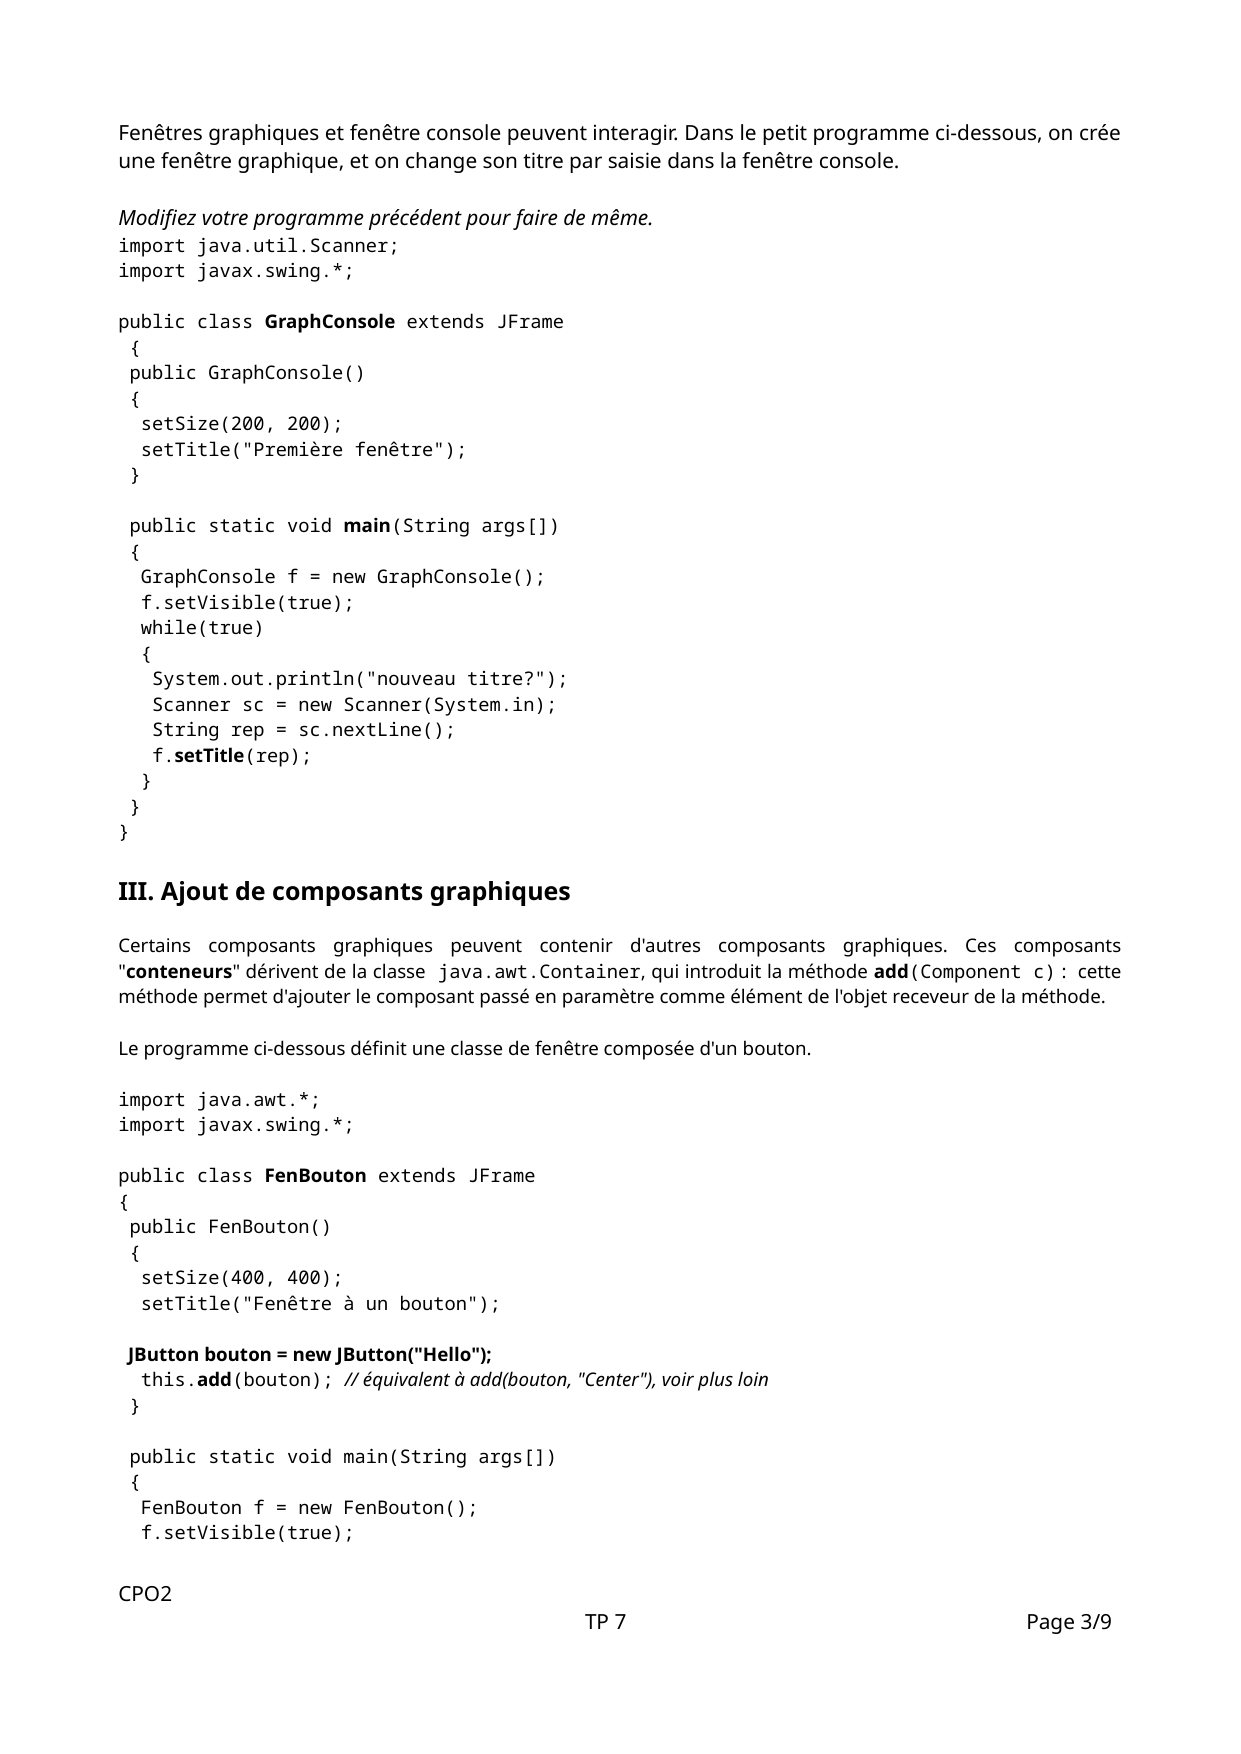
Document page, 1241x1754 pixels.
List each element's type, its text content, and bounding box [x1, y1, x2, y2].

text } [118, 793, 1122, 819]
text } [118, 462, 1122, 487]
text System.out.println("nouveau titre?"); [118, 666, 1122, 691]
text f.setTitle(rep); [118, 742, 1122, 768]
text import java.util.Scanner; [118, 232, 1122, 257]
text public class FenBouton extends JFrame [118, 1162, 1122, 1188]
text Le programme ci-dessous définit une classe de fenêtre composée d'un bouton. [118, 1035, 1122, 1060]
text import java.awt.*; [118, 1086, 1122, 1111]
text { [118, 1239, 1122, 1264]
text } [118, 768, 1122, 793]
text GraphConsole f = new GraphConsole(); [118, 564, 1122, 589]
text } [118, 1392, 1122, 1418]
text public static void main(String args[]) [118, 1443, 1122, 1469]
text { [118, 1188, 1122, 1213]
text { [118, 385, 1122, 411]
text setSize(400, 400); [118, 1264, 1122, 1290]
text } [118, 819, 1122, 844]
text JButton bouton = new JButton("Hello"); [118, 1341, 1122, 1367]
text Certains composants graphiques peuvent contenir d'autres composants graphiques. Ces composants "conteneurs" dérivent de la classe java.awt.Container, qui introduit la méthode add(Component c) : cette méthode permet d'ajouter le composant passé en paramètre comme élément de l'objet receveur de la méthode. [118, 933, 1122, 1009]
text public static void main(String args[]) [118, 513, 1122, 538]
text { [118, 1469, 1122, 1494]
text setSize(200, 200); [118, 411, 1122, 436]
text setTitle("Première fenêtre"); [118, 436, 1122, 462]
text public FenBouton() [118, 1213, 1122, 1239]
text import javax.swing.*; [118, 257, 1122, 283]
text setTitle("Fenêtre à un bouton"); [118, 1290, 1122, 1316]
text Modifiez votre programme précédent pour faire de même. [118, 203, 1122, 232]
text { [118, 538, 1122, 564]
text f.setVisible(true); [118, 589, 1122, 615]
text String rep = sc.nextLine(); [118, 717, 1122, 742]
text this.add(bouton); // équivalent à add(bouton, "Center"), voir plus loin [118, 1367, 1122, 1392]
text III. Ajout de composants graphiques [118, 873, 1122, 907]
text while(true) [118, 615, 1122, 640]
text public GraphConsole() [118, 359, 1122, 385]
text f.setVisible(true); [118, 1520, 1122, 1545]
text { [118, 640, 1122, 666]
text FenBouton f = new FenBouton(); [118, 1494, 1122, 1520]
text Scanner sc = new Scanner(System.in); [118, 691, 1122, 717]
text public class GraphConsole extends JFrame [118, 308, 1122, 334]
text import javax.swing.*; [118, 1111, 1122, 1137]
text { [118, 334, 1122, 359]
text Fenêtres graphiques et fenêtre console peuvent interagir. Dans le petit programme ci-dessous, on crée une fenêtre graphique, et on change son titre par saisie dans la fenêtre console. [118, 118, 1122, 175]
